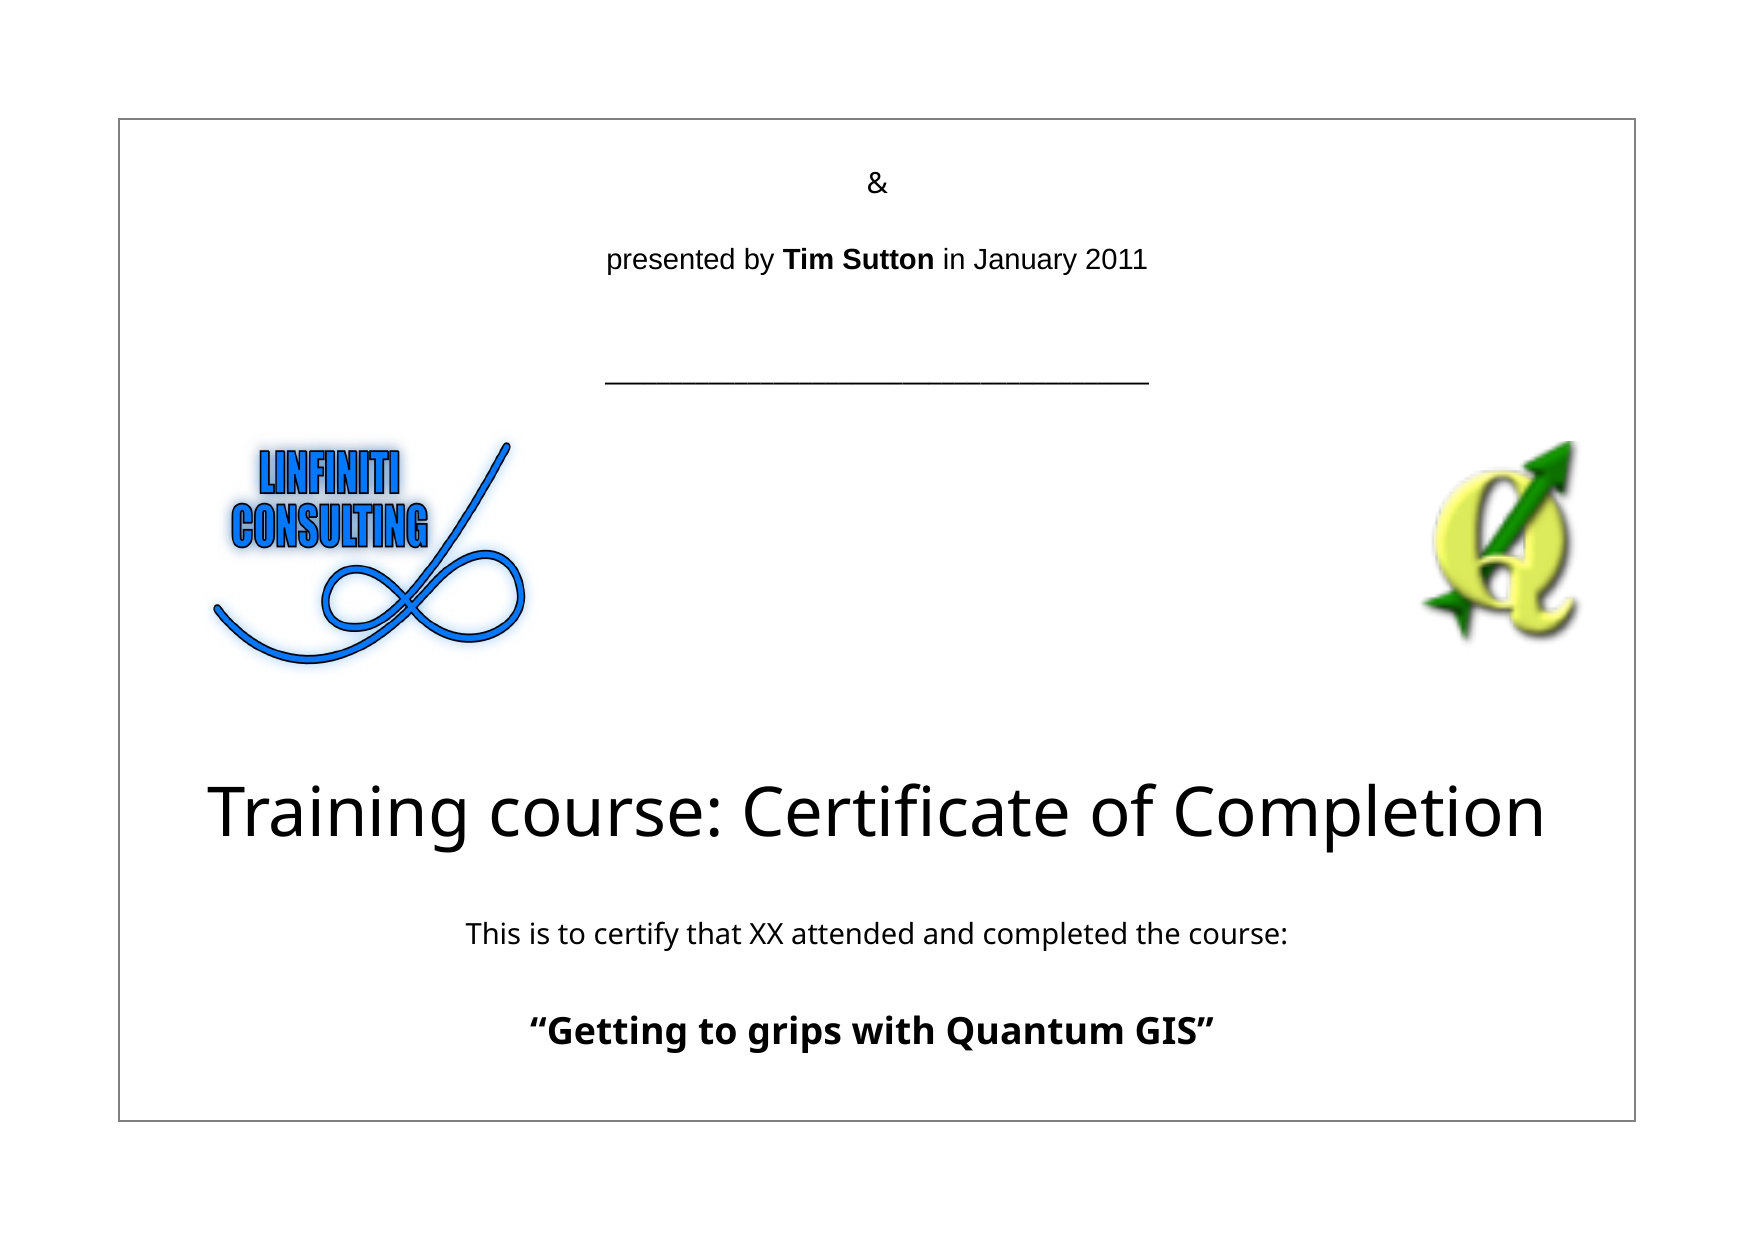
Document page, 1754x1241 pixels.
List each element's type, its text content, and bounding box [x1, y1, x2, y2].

text presented by Tim Sutton in January 2011 [123, 242, 1631, 276]
text “Getting to grips with Quantum GIS” [123, 1004, 1631, 1055]
text This is to certify that XX attended and completed the course: [123, 914, 1631, 953]
text __________________________________________ [123, 349, 1631, 389]
picture [201, 428, 538, 678]
text Training course: Certificate of Completion [123, 763, 1631, 857]
text & [123, 163, 1631, 202]
picture [1399, 441, 1610, 652]
